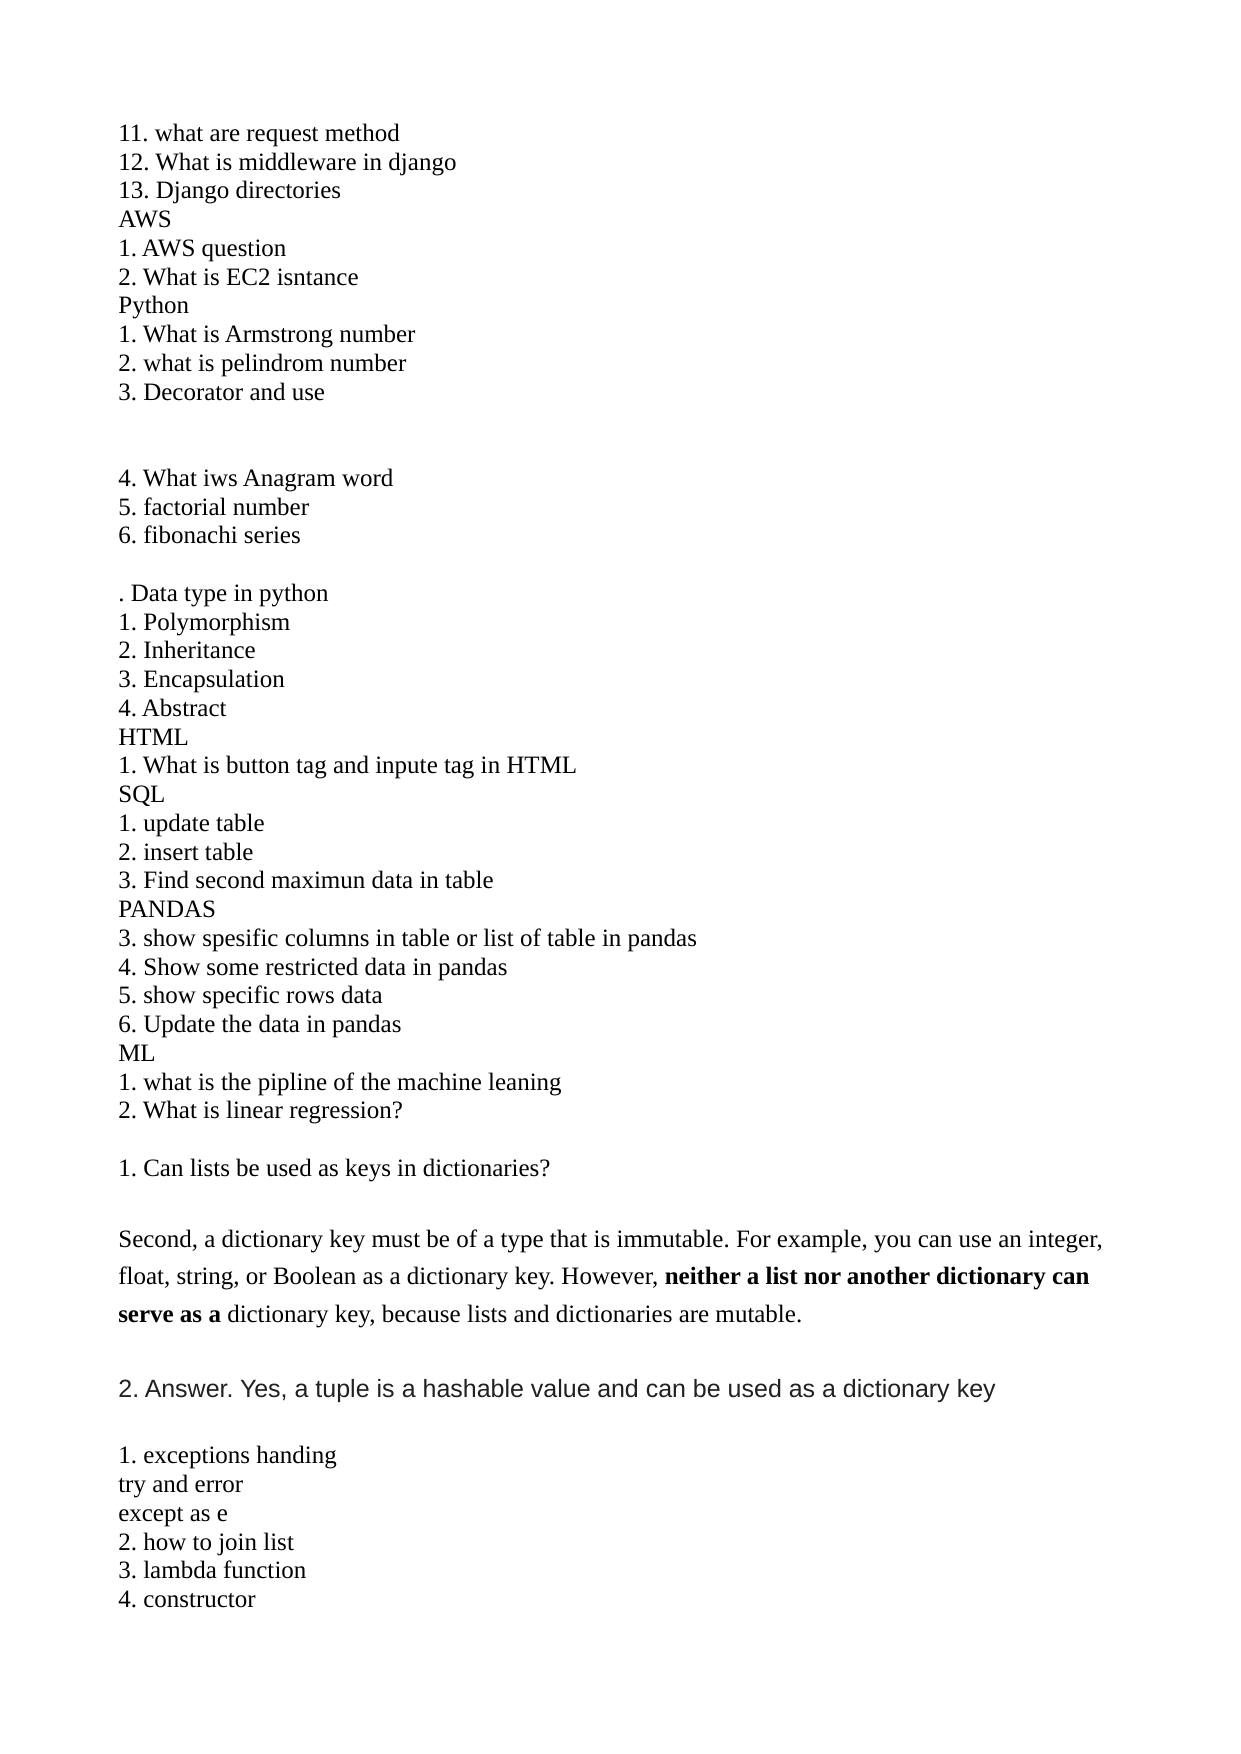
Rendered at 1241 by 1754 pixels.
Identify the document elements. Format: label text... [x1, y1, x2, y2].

text PANDAS [118, 894, 1122, 923]
text 4. constructor [118, 1584, 1122, 1613]
text 2. what is pelindrom number [118, 348, 1122, 377]
text 3. lambda function [118, 1556, 1122, 1584]
text 13. Django directories [118, 176, 1122, 204]
text 1. What is button tag and inpute tag in HTML [118, 751, 1122, 779]
text 4. Abstract [118, 693, 1122, 722]
text 5. show specific rows data [118, 981, 1122, 1009]
text AWS [118, 204, 1122, 233]
text 4. Show some restricted data in pandas [118, 952, 1122, 981]
text try and error [118, 1469, 1122, 1498]
text 3. show spesific columns in table or list of table in pandas [118, 923, 1122, 952]
text 1. What is Armstrong number [118, 319, 1122, 348]
text 1. update table [118, 808, 1122, 837]
text 3. Find second maximun data in table [118, 866, 1122, 894]
text 2. Answer. Yes, a tuple is a hashable value and can be used as a dictionary key [118, 1365, 1137, 1402]
text 3. Encapsulation [118, 664, 1122, 693]
text 6. fibonachi series [118, 521, 1122, 549]
text Python [118, 291, 1122, 319]
text HTML [118, 722, 1122, 751]
text 11. what are request method [118, 118, 1122, 147]
text 12. What is middleware in django [118, 147, 1122, 176]
text 2. how to join list [118, 1527, 1122, 1556]
text 1. AWS question [118, 233, 1122, 262]
text 2. What is linear regression? [118, 1096, 1122, 1124]
text 3. Decorator and use [118, 377, 1122, 406]
text . Data type in python [118, 578, 1122, 607]
text 1. Can lists be used as keys in dictionaries? [118, 1153, 1137, 1215]
text SQL [118, 779, 1122, 808]
text 1. Polymorphism [118, 607, 1122, 636]
text 1. what is the pipline of the machine leaning [118, 1067, 1122, 1096]
text 2. Inheritance [118, 636, 1122, 664]
text except as e [118, 1498, 1122, 1527]
text ML [118, 1038, 1122, 1067]
text [118, 1327, 1137, 1365]
text 1. exceptions handing [118, 1441, 1122, 1469]
text 6. Update the data in pandas [118, 1009, 1122, 1038]
text 4. What iws Anagram word [118, 463, 1122, 492]
text 2. What is EC2 isntance [118, 262, 1122, 291]
text 5. factorial number [118, 492, 1122, 521]
text 2. insert table [118, 837, 1122, 866]
text Second, a dictionary key must be of a type that is immutable. For example, you can use an integer, float, string, or Boolean as a dictionary key. However, neither a list nor another dictionary can serve as a dictionary key, because lists and dictionaries are mutable. [118, 1215, 1137, 1327]
